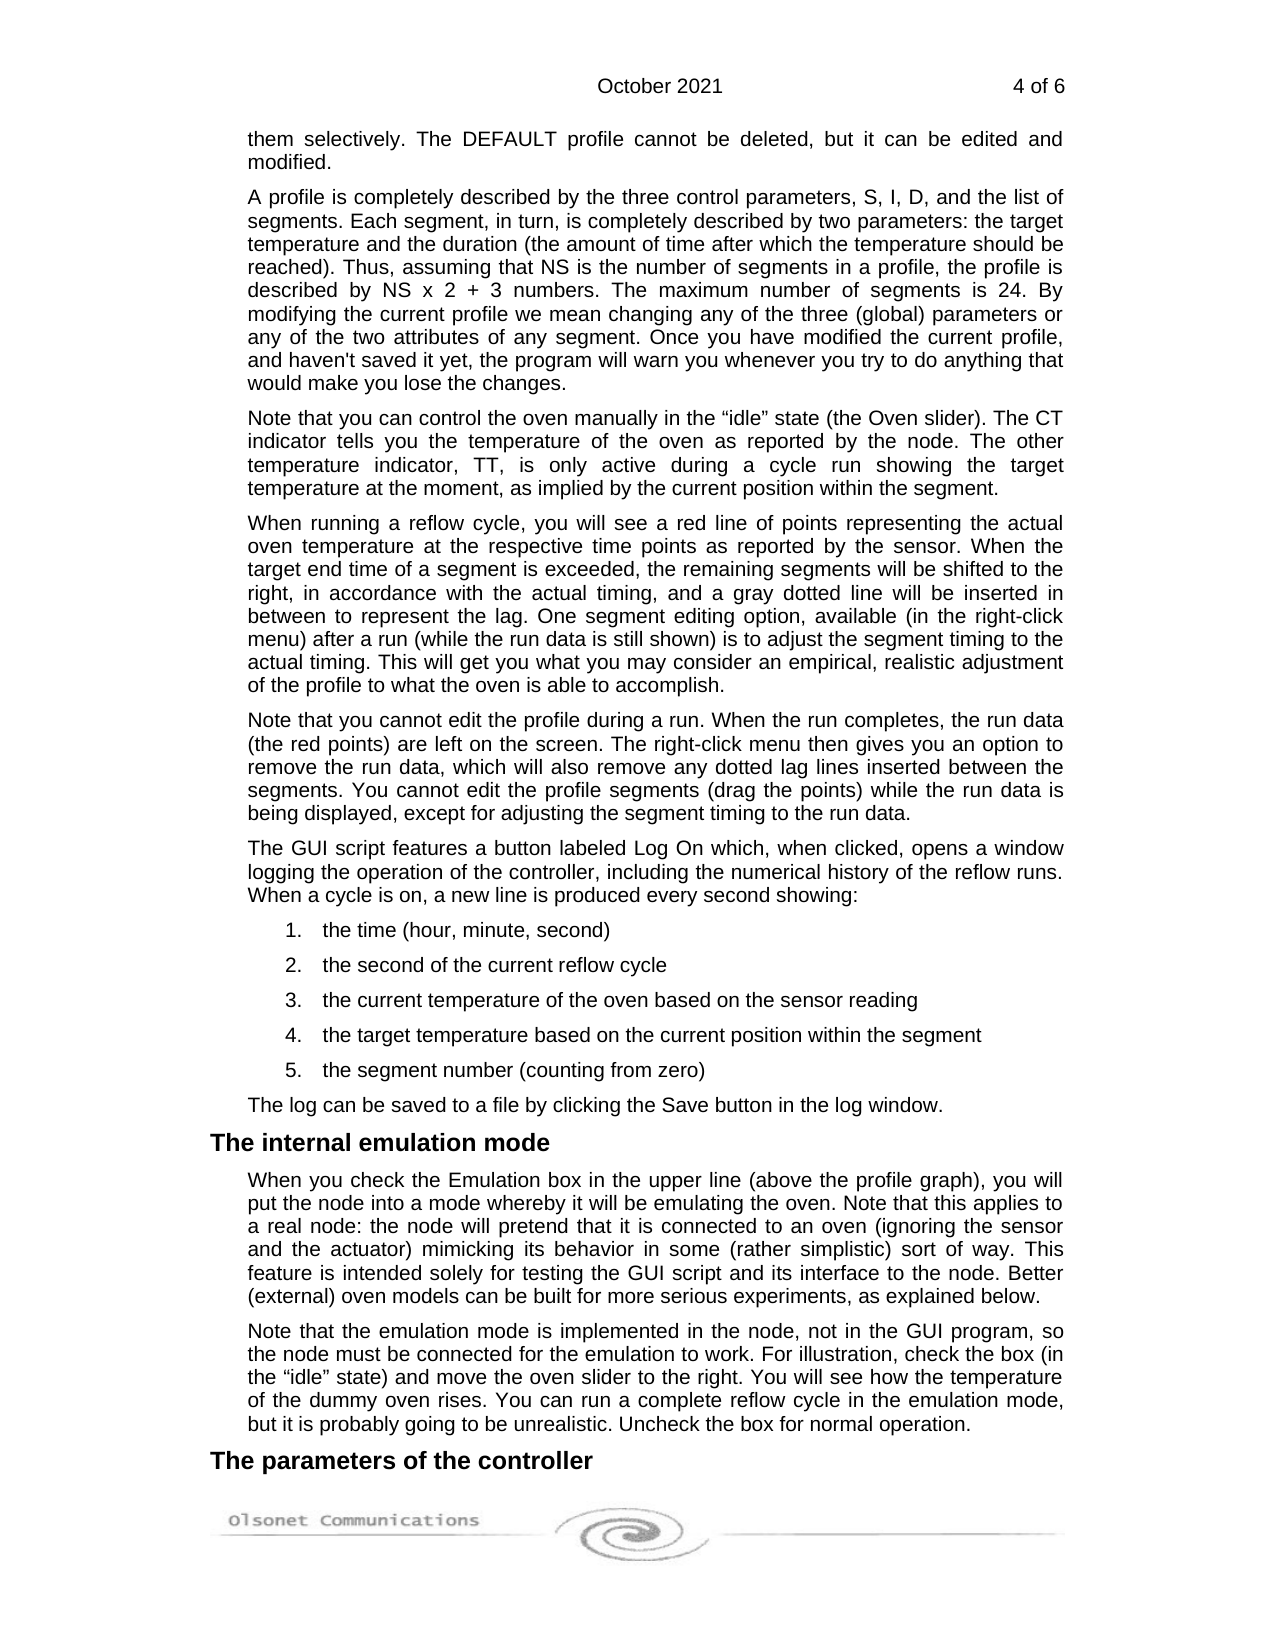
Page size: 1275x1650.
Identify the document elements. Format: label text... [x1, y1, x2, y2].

text A profile is completely described by the three control parameters, S, I, D, and the list of segments. Each segment, in turn, is completely described by two parameters: the target temperature and the duration (the amount of time after which the temperature should be reached). Thus, assuming that NS is the number of segments in a profile, the profile is described by NS x 2 + 3 numbers. The maximum number of segments is 24. By modifying the current profile we mean changing any of the three (global) parameters or any of the two attributes of any segment. Once you have modified the current profile, and haven't saved it yet, the program will warn you whenever you try to do anything that would make you lose the changes. [247, 186, 1065, 395]
text Note that you cannot edit the profile during a run. When the run completes, the run data (the red points) are left on the screen. The right-click menu then gives you an option to remove the run data, which will also remove any dotted lag lines inserted between the segments. You cannot edit the profile segments (drag the points) while the run data is being displayed, except for adjusting the segment timing to the run data. [247, 709, 1065, 825]
text Note that you can control the oven manually in the “idle” state (the Oven slider). The CT indicator tells you the temperature of the oven as reported by the node. The other temperature indicator, TT, is only active during a cycle run showing the target temperature at the moment, as implied by the current position within the segment. [247, 407, 1065, 500]
text When running a reflow cycle, you will see a red line of points representing the actual oven temperature at the respective time points as reported by the sensor. When the target end time of a segment is exceeded, the remaining segments will be shifted to the right, in accordance with the actual timing, and a gray dotted line will be inserted in between to represent the lag. One segment editing option, available (in the right-click menu) after a run (while the run data is still shown) is to adjust the segment timing to the actual timing. This will get you what you may consider an empirical, realistic adjustment of the profile to what the oven is able to accomplish. [247, 511, 1065, 697]
list the segment number (counting from zero) [285, 1058, 1065, 1082]
text When you check the Emulation box in the upper line (above the profile graph), you will put the node into a mode whereby it will be emulating the oven. Note that this applies to a real node: the node will pretend that it is connected to an oven (ignoring the sensor and the actuator) mimicking its behavior in some (rather simplistic) sort of way. This feature is intended solely for testing the GUI script and its interface to the node. Better (external) oven models can be built for more serious experiments, as explained below. [247, 1168, 1065, 1307]
text Note that the emulation mode is implemented in the node, not in the GUI program, so the node must be connected for the emulation to work. For illustration, check the box (in the “idle” state) and move the oven slider to the right. You will see how the temperature of the dummy oven rises. You can run a complete reflow cycle in the emulation mode, but it is probably going to be unrealistic. Uncheck the box for normal operation. [247, 1319, 1065, 1435]
list the target temperature based on the current position within the segment [285, 1023, 1065, 1047]
text The internal emulation mode [210, 1128, 1065, 1156]
list the time (hour, minute, second) [285, 918, 1065, 942]
text The parameters of the controller [210, 1447, 1065, 1475]
text them selectively. The DEFAULT profile cannot be deleted, but it can be edited and modified. [247, 128, 1065, 174]
list the second of the current reflow cycle [285, 953, 1065, 977]
list the current temperature of the oven based on the sensor reading [285, 988, 1065, 1012]
text The log can be saved to a file by clicking the Save button in the log window. [247, 1093, 1065, 1117]
text The GUI script features a button labeled Log On which, when clicked, opens a window logging the operation of the controller, including the numerical history of the reflow runs. When a cycle is on, a new line is produced every second showing: [247, 837, 1065, 907]
picture [210, 1492, 1065, 1584]
